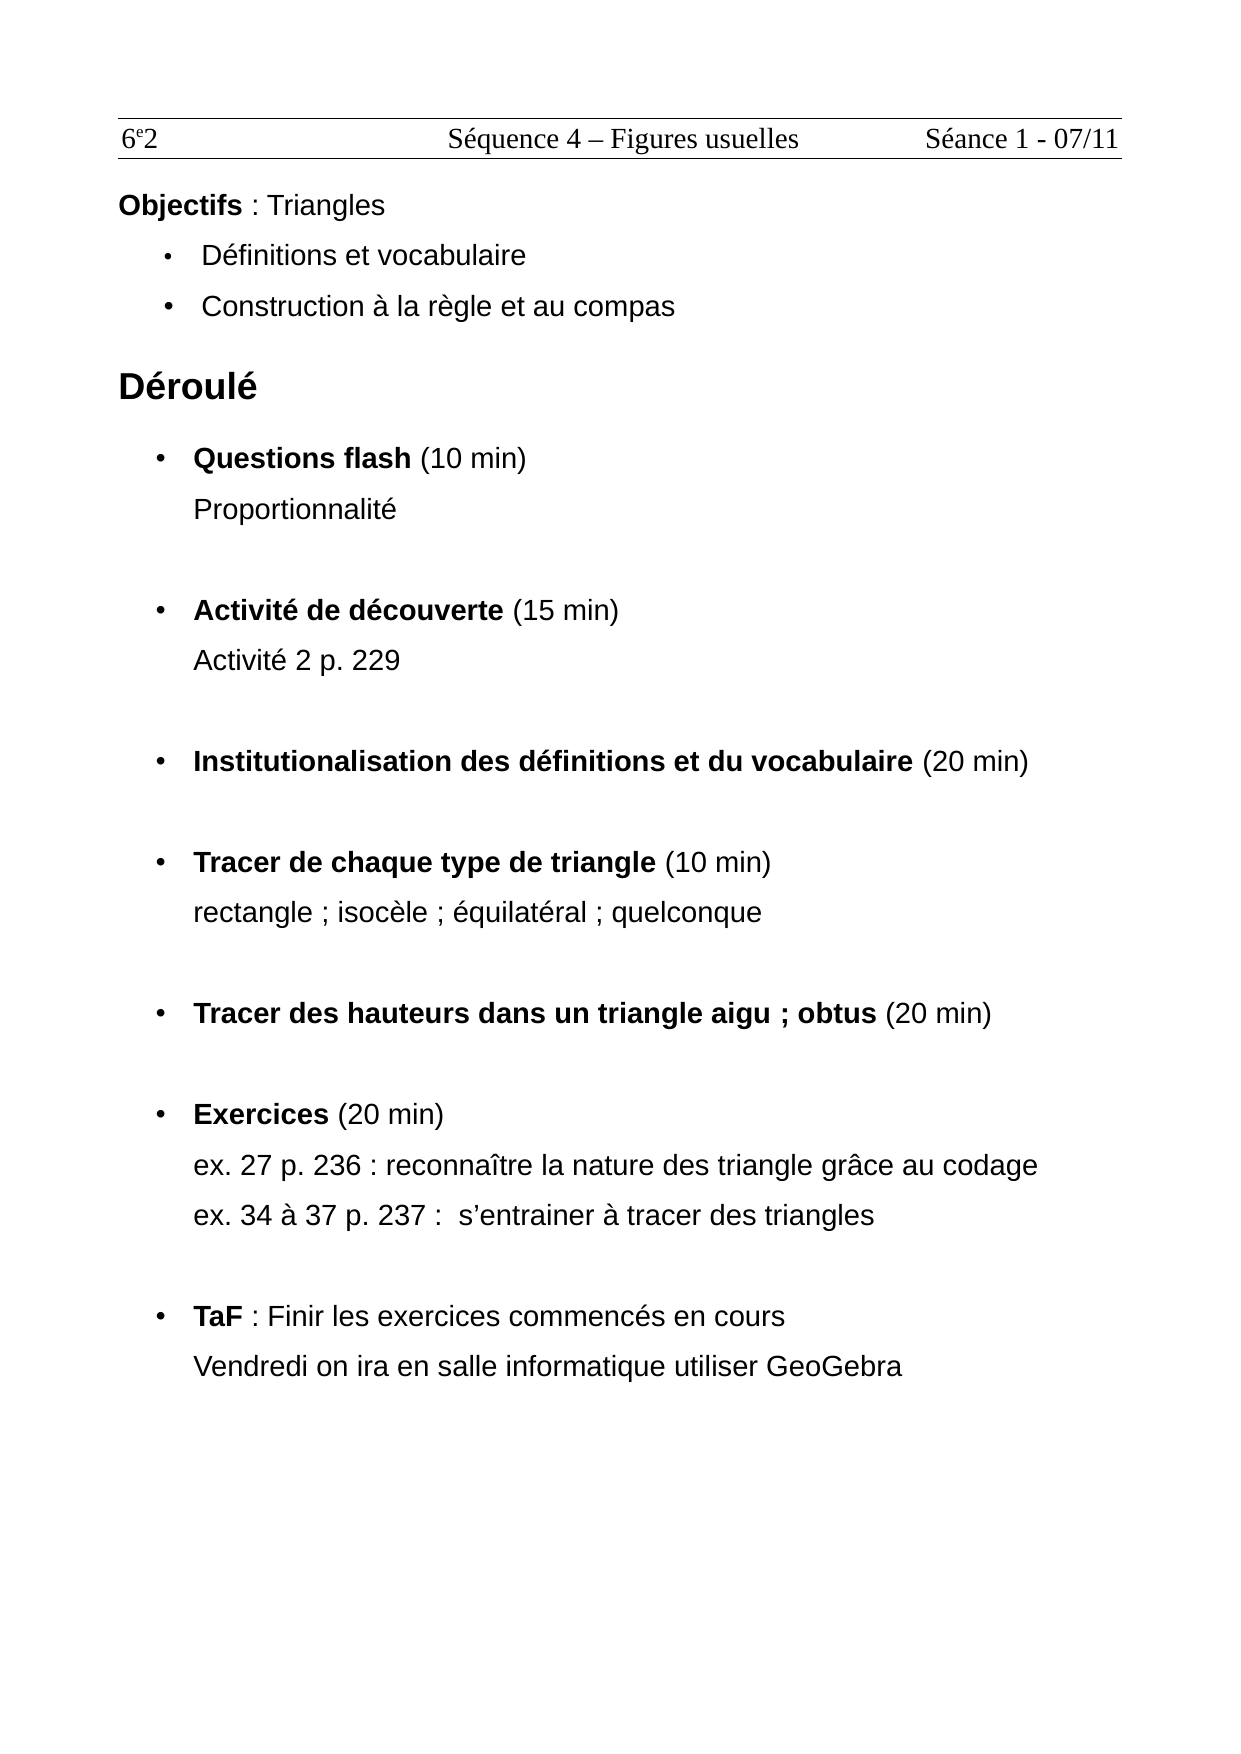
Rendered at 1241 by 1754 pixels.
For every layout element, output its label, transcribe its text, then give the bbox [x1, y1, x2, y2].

list Construction à la règle et au compas [163, 288, 1122, 322]
list rectangle ; isocèle ; équilatéral ; quelconque [156, 895, 1122, 929]
list ex. 27 p. 236 : reconnaître la nature des triangle grâce au codage [156, 1148, 1122, 1181]
list Définitions et vocabulaire [163, 238, 1122, 272]
subtitle Déroulé [118, 364, 1122, 407]
list Institutionalisation des définitions et du vocabulaire (20 min) [156, 744, 1122, 778]
list Activité de découverte (15 min) [156, 593, 1122, 626]
list ex. 34 à 37 p. 237 : s’entrainer à tracer des triangles [156, 1198, 1122, 1231]
list Exercices (20 min) [156, 1097, 1122, 1131]
list Tracer des hauteurs dans un triangle aigu ; obtus (20 min) [156, 996, 1122, 1030]
list Vendredi on ira en salle informatique utiliser GeoGebra [156, 1349, 1122, 1383]
list TaF : Finir les exercices commencés en cours [156, 1298, 1122, 1332]
text Objectifs : Triangles [118, 188, 1122, 221]
list Activité 2 p. 229 [156, 643, 1122, 677]
list Tracer de chaque type de triangle (10 min) [156, 845, 1122, 878]
list Proportionnalité [156, 492, 1122, 526]
list Questions flash (10 min) [156, 441, 1122, 475]
